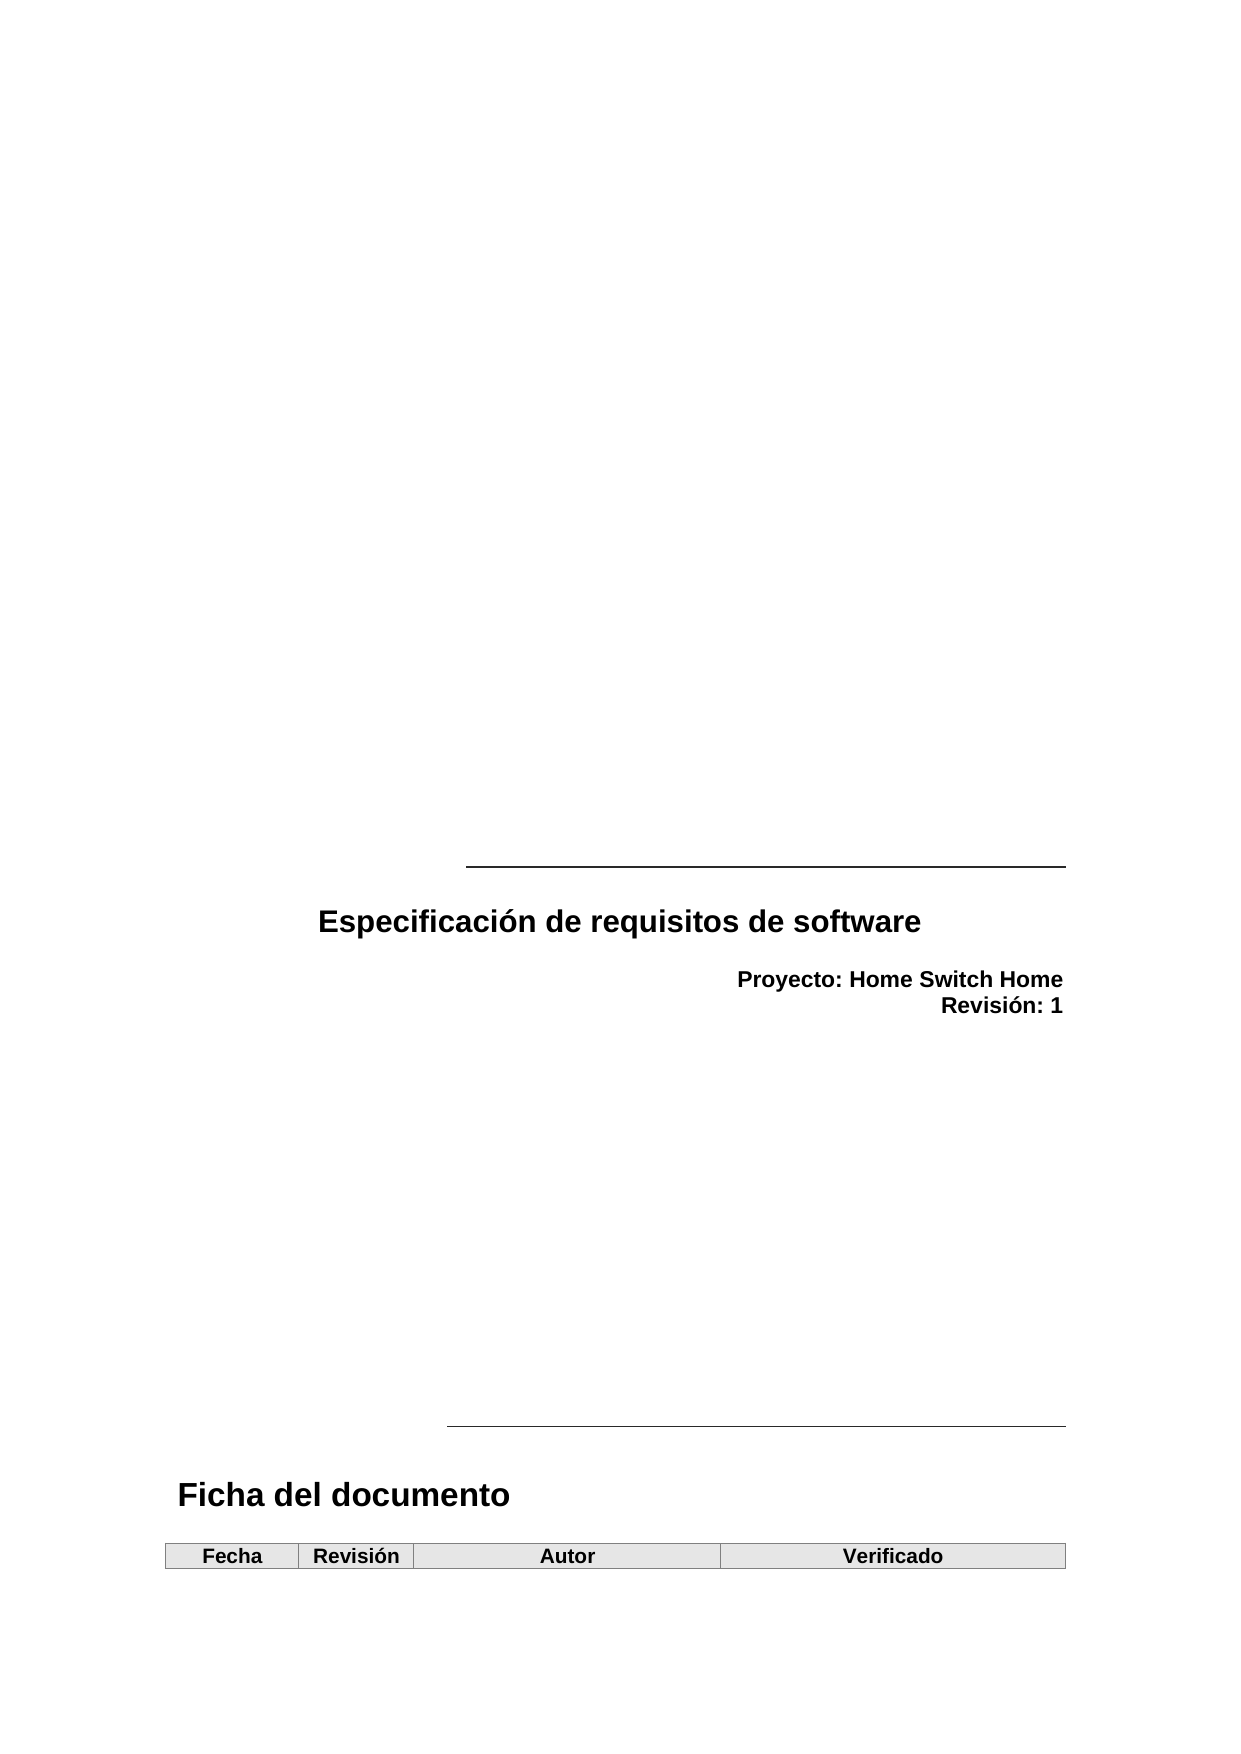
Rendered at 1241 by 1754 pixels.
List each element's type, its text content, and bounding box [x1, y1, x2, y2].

table_header [755, 1427, 1066, 1474]
text Proyecto: Home Switch Home [177, 966, 1063, 992]
text Especificación de requisitos de software [177, 903, 1063, 939]
table_header [447, 1427, 668, 1474]
text Revisión: 1 [477, 992, 1063, 1018]
table_header Verificado [721, 1544, 1065, 1568]
table_header [466, 868, 1066, 903]
table_header Fecha [166, 1544, 298, 1568]
table_header Revisión [299, 1544, 413, 1568]
text Ficha del documento [177, 1474, 1063, 1513]
table_header Autor [414, 1544, 720, 1568]
table_header [669, 1427, 754, 1474]
